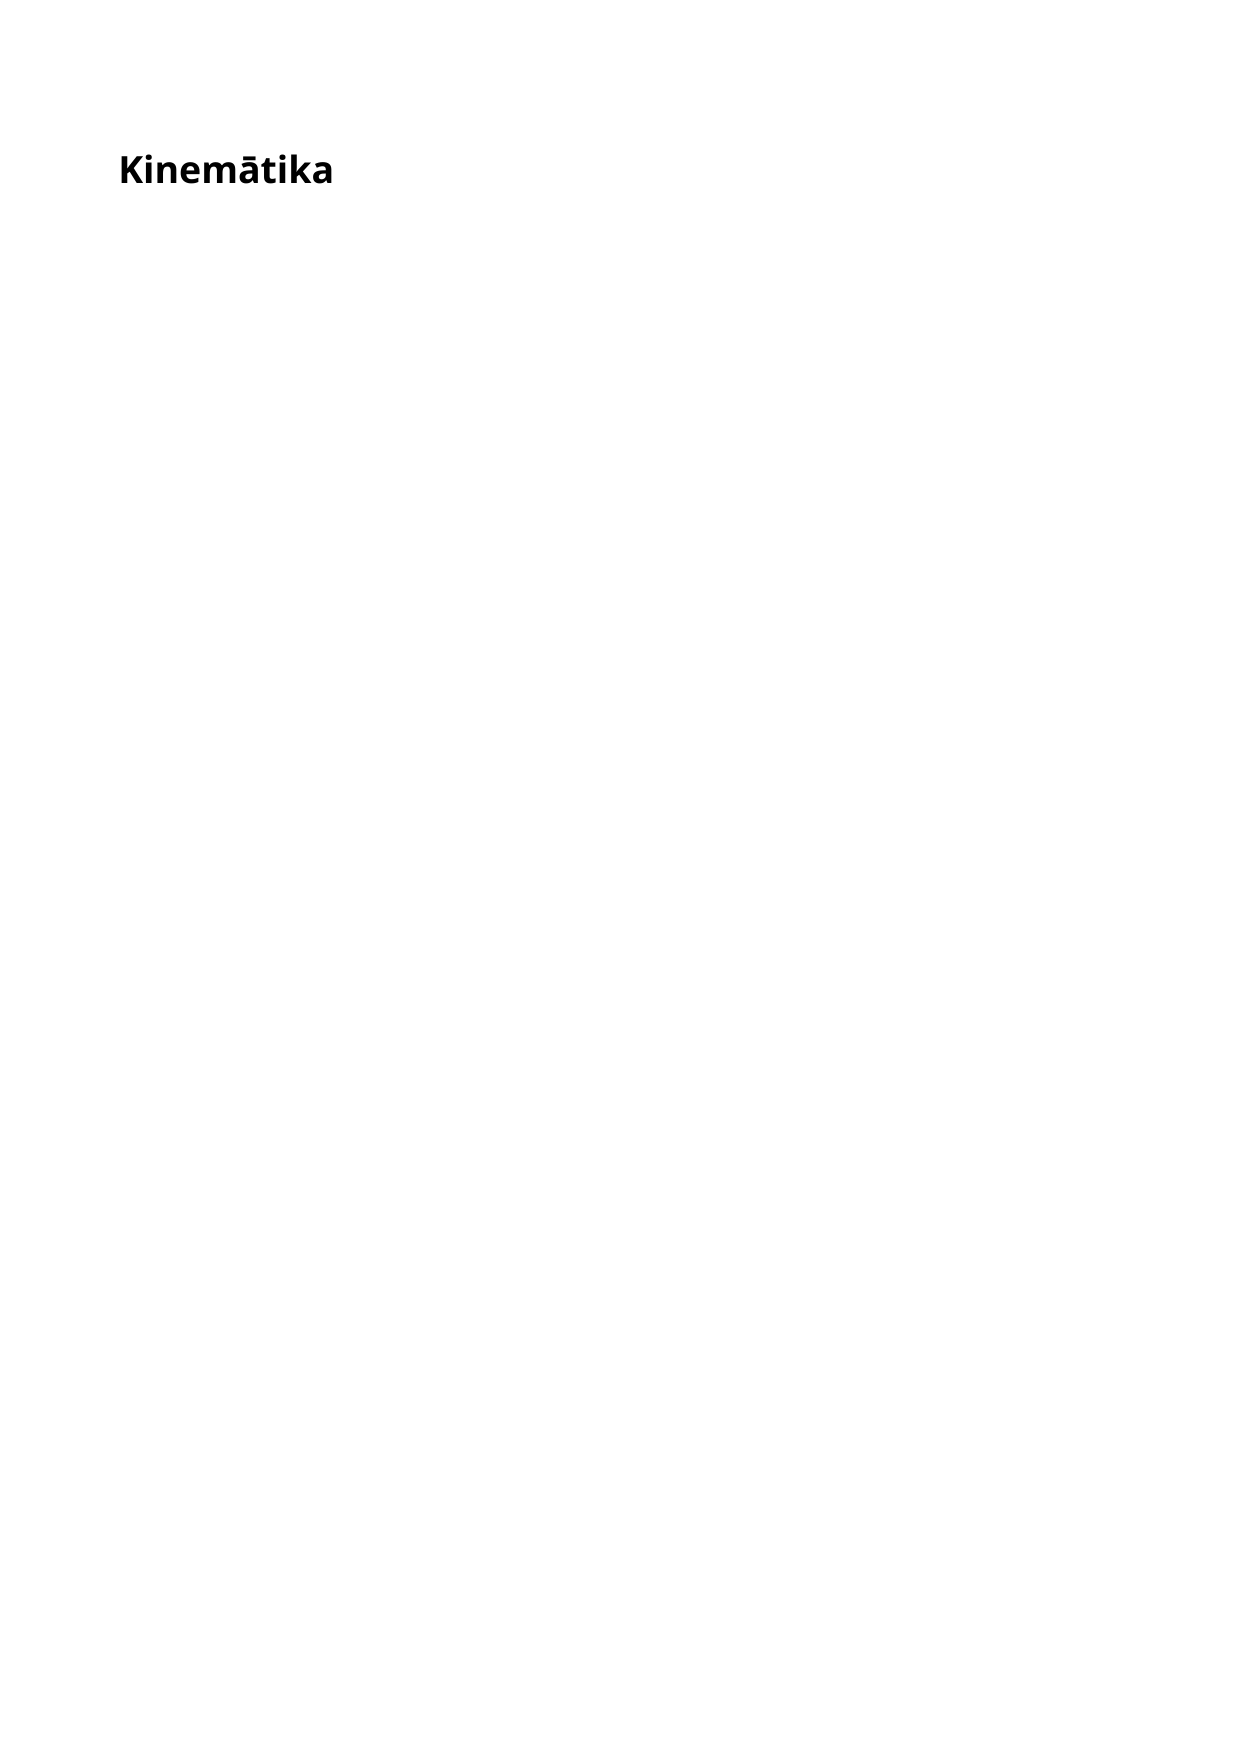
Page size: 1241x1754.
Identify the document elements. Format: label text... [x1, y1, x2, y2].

subtitle Kinemātika [118, 143, 1122, 194]
